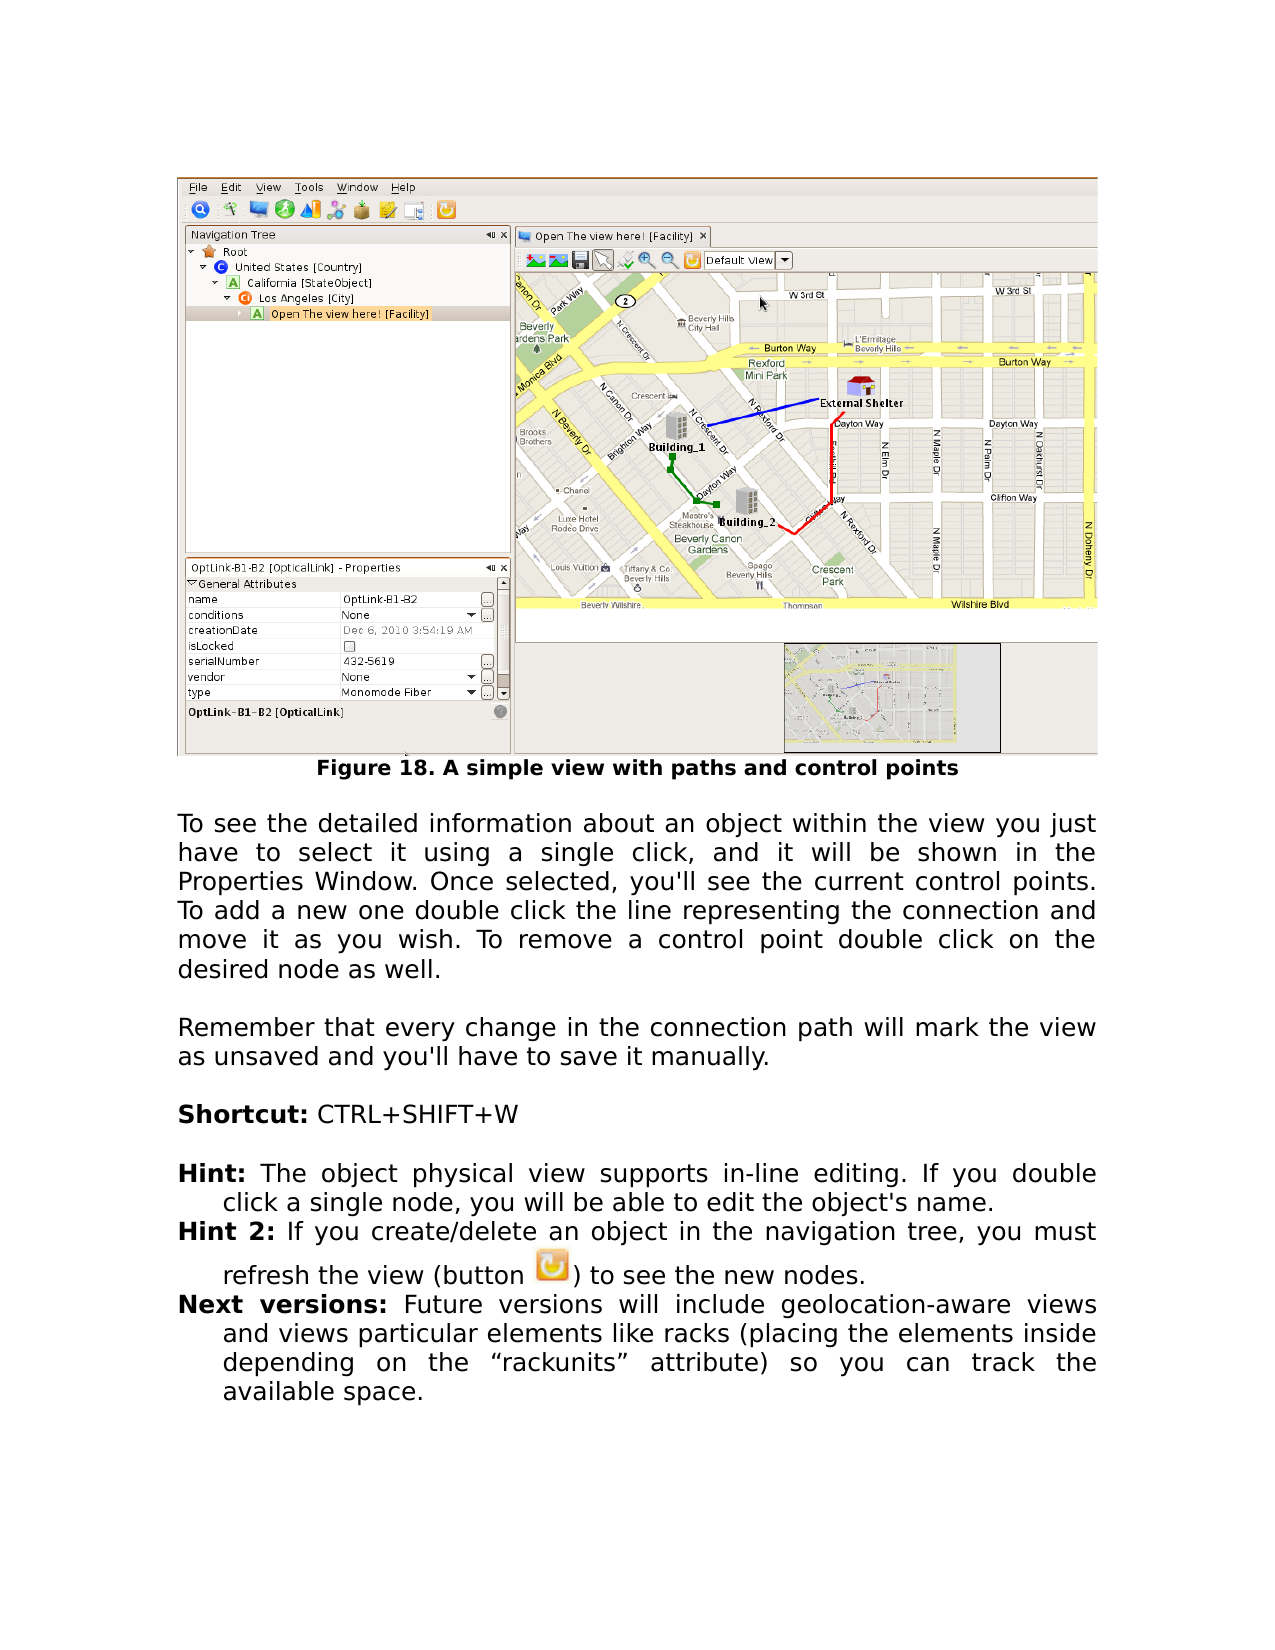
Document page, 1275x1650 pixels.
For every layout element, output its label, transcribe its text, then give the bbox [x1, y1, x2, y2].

subtitle Hint 2: If you create/delete an object in the navigation tree, you must refresh the view (button ) to see the new nodes. [177, 1217, 1098, 1290]
text To see the detailed information about an object within the view you just have to select it using a single click, and it will be shown in the Properties Window. Once selected, you'll see the current control points. To add a new one double click the line representing the connection and move it as you wish. To remove a control point double click on the desired node as well. [177, 809, 1098, 984]
picture [177, 177, 1098, 756]
picture [532, 1246, 572, 1284]
subtitle Next versions: Future versions will include geolocation-aware views and views particular elements like racks (placing the elements inside depending on the “rackunits” attribute) so you can track the available space. [177, 1290, 1098, 1407]
subtitle Hint: The object physical view supports in-line editing. If you double click a single node, you will be able to edit the object's name. [177, 1159, 1098, 1217]
text Remember that every change in the connection path will mark the view as unsaved and you'll have to save it manually. [177, 1013, 1098, 1072]
text Shortcut: CTRL+SHIFT+W [177, 1101, 1098, 1130]
text Figure 18. A simple view with paths and control points [177, 756, 1098, 780]
